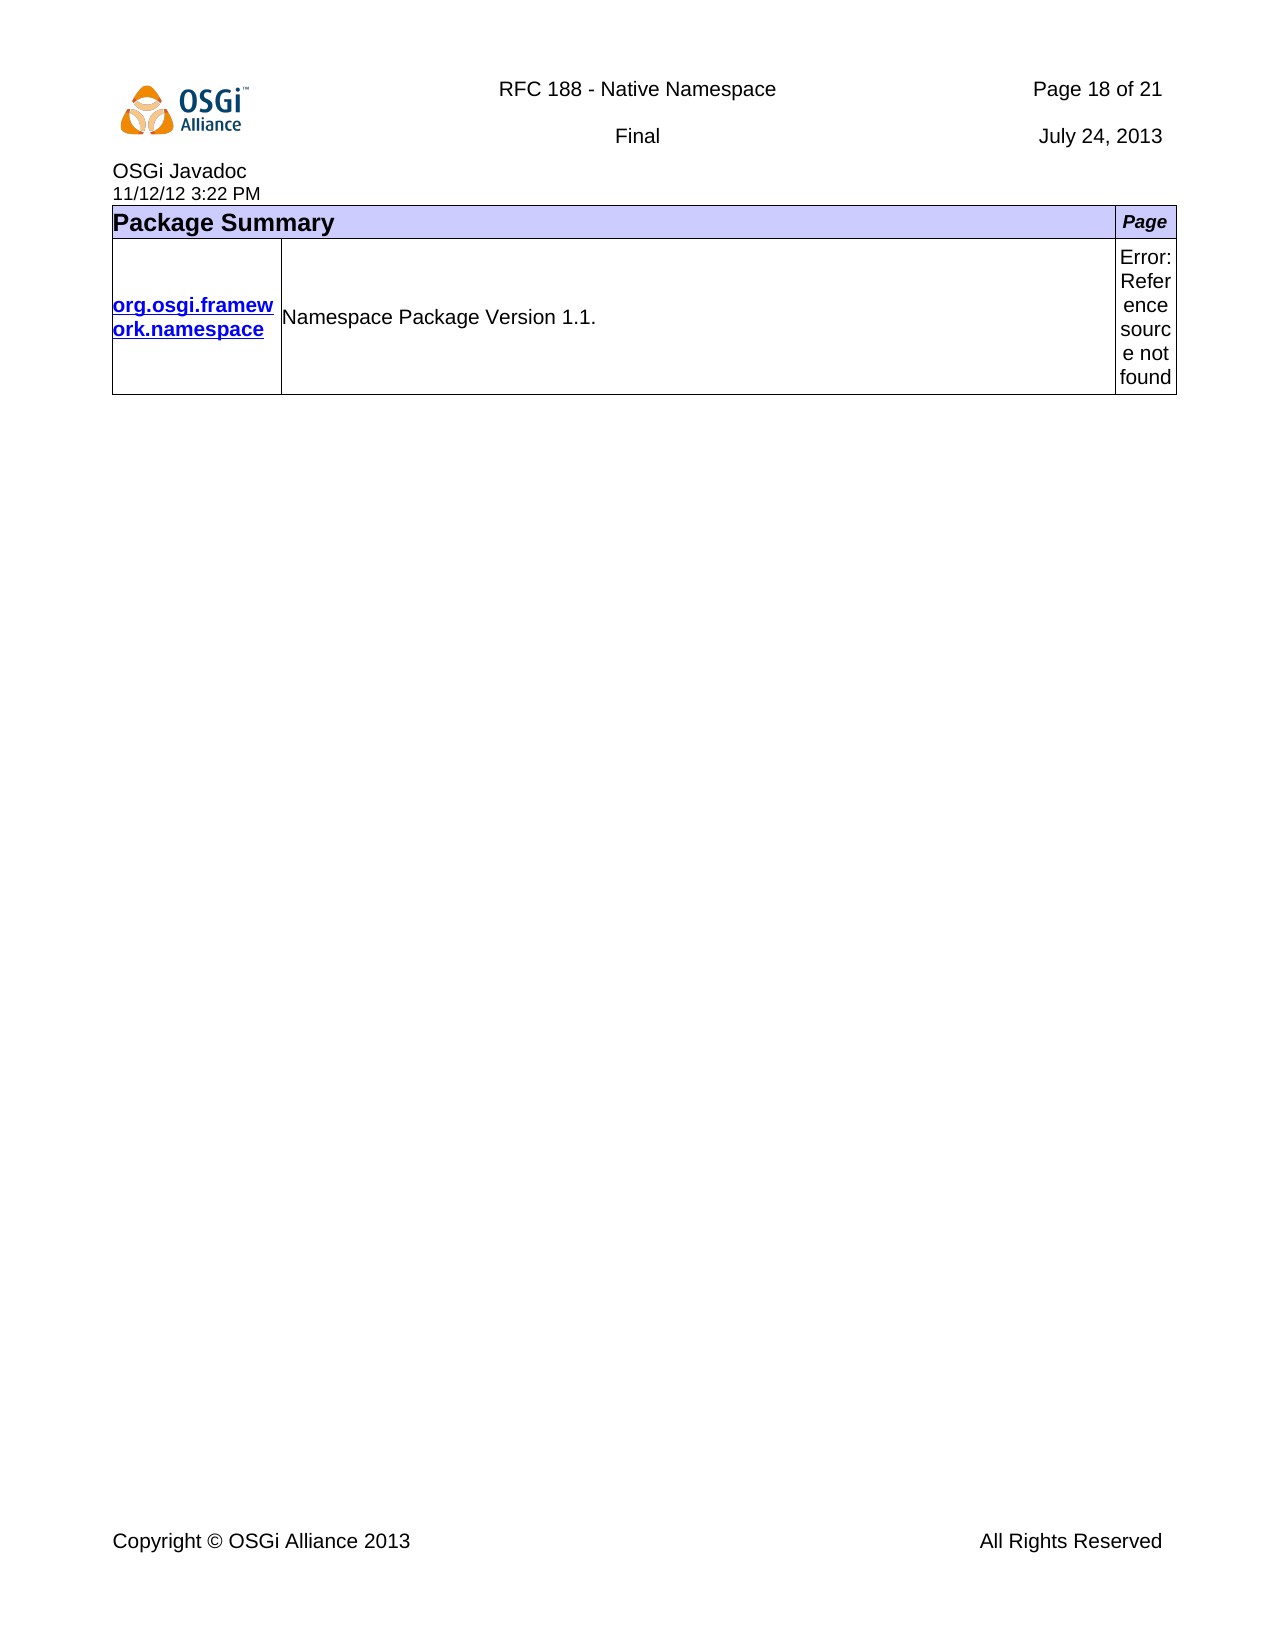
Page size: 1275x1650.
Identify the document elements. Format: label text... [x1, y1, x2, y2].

table_cell org.osgi.framework.namespace [113, 239, 281, 394]
picture [113, 78, 257, 142]
table_header Package Summary [113, 206, 1115, 238]
text 11/12/12 3:22 PM [112, 183, 1162, 204]
table_cell Namespace Package Version 1.1. [282, 239, 1115, 394]
text OSGi Javadoc [112, 159, 1162, 183]
table_cell Error: Reference source not found [1116, 239, 1176, 394]
table_header Page [1116, 206, 1176, 238]
